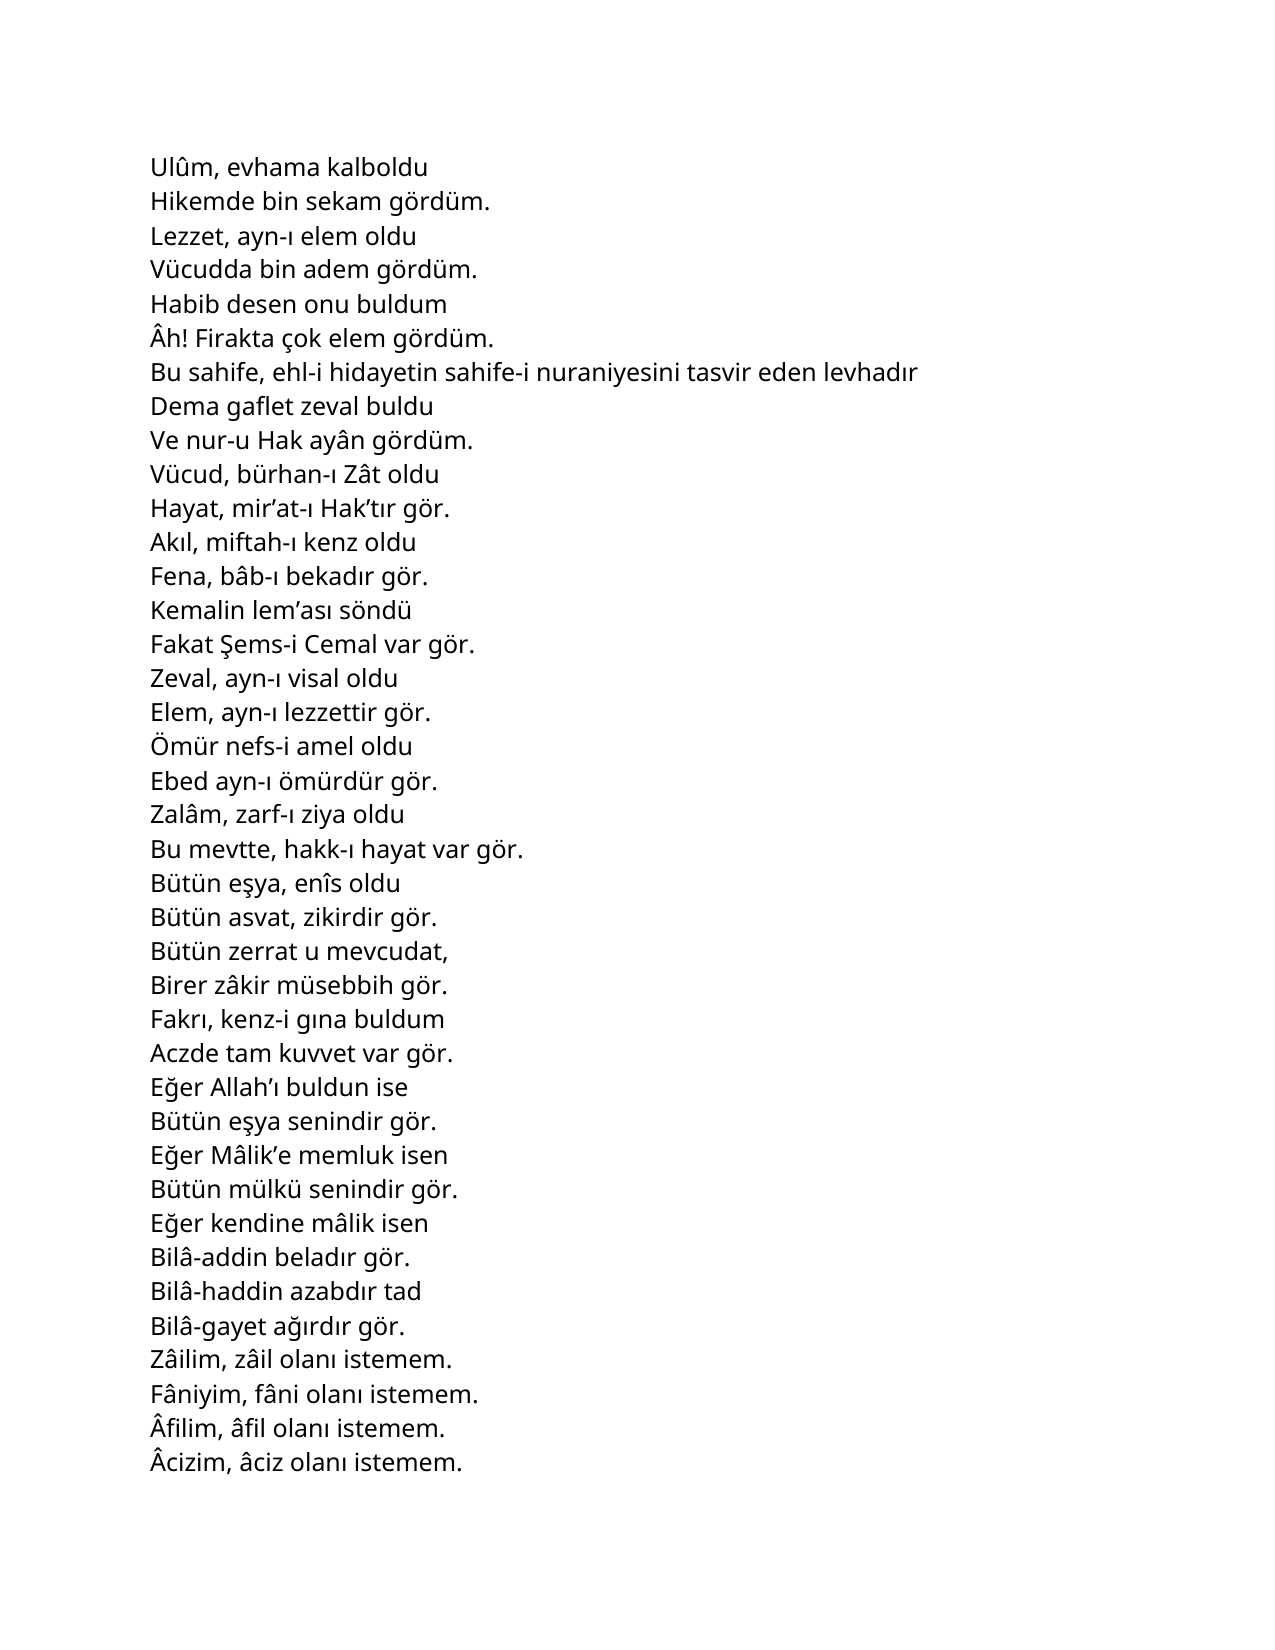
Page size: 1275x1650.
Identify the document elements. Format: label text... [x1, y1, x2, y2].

text Fakat Şems-i Cemal var gör. [150, 627, 1125, 661]
text Âcizim, âciz olanı istemem. [150, 1444, 1125, 1478]
text Bütün mülkü senindir gör. [150, 1172, 1125, 1206]
text Bütün eşya, enîs oldu [150, 865, 1125, 899]
text Vücudda bin adem gördüm. [150, 252, 1125, 286]
text Akıl, miftah-ı kenz oldu [150, 525, 1125, 559]
text Bu sahife, ehl-i hidayetin sahife-i nuraniyesini tasvir eden levhadır [150, 354, 1125, 388]
text Ebed ayn-ı ömürdür gör. [150, 763, 1125, 797]
text Eğer Allah’ı buldun ise [150, 1070, 1125, 1104]
text Vücud, bürhan-ı Zât oldu [150, 457, 1125, 491]
text Elem, ayn-ı lezzettir gör. [150, 695, 1125, 729]
text Hayat, mir’at-ı Hak’tır gör. [150, 491, 1125, 525]
text Bütün zerrat u mevcudat, [150, 933, 1125, 967]
text Ulûm, evhama kalboldu [150, 150, 1125, 184]
text Fâniyim, fâni olanı istemem. [150, 1376, 1125, 1410]
text Bütün eşya senindir gör. [150, 1104, 1125, 1138]
text Âfilim, âfil olanı istemem. [150, 1410, 1125, 1444]
text Fakrı, kenz-i gına buldum [150, 1002, 1125, 1036]
text Bu mevtte, hakk-ı hayat var gör. [150, 831, 1125, 865]
text Bütün asvat, zikirdir gör. [150, 899, 1125, 933]
text Bilâ-haddin azabdır tad [150, 1274, 1125, 1308]
text Zalâm, zarf-ı ziya oldu [150, 797, 1125, 831]
text Eğer kendine mâlik isen [150, 1206, 1125, 1240]
text Bilâ-gayet ağırdır gör. [150, 1308, 1125, 1342]
text Birer zâkir müsebbih gör. [150, 967, 1125, 1002]
text Dema gaflet zeval buldu [150, 388, 1125, 422]
text Zâilim, zâil olanı istemem. [150, 1342, 1125, 1376]
text Hikemde bin sekam gördüm. [150, 184, 1125, 218]
text Aczde tam kuvvet var gör. [150, 1036, 1125, 1070]
text Ve nur-u Hak ayân gördüm. [150, 422, 1125, 457]
text Bilâ-addin beladır gör. [150, 1240, 1125, 1274]
text Lezzet, ayn-ı elem oldu [150, 218, 1125, 252]
text Fena, bâb-ı bekadır gör. [150, 559, 1125, 593]
text Habib desen onu buldum [150, 286, 1125, 320]
text Zeval, ayn-ı visal oldu [150, 661, 1125, 695]
text Eğer Mâlik’e memluk isen [150, 1138, 1125, 1172]
text Kemalin lem’ası söndü [150, 593, 1125, 627]
text Ömür nefs-i amel oldu [150, 729, 1125, 763]
text Âh! Firakta çok elem gördüm. [150, 320, 1125, 354]
